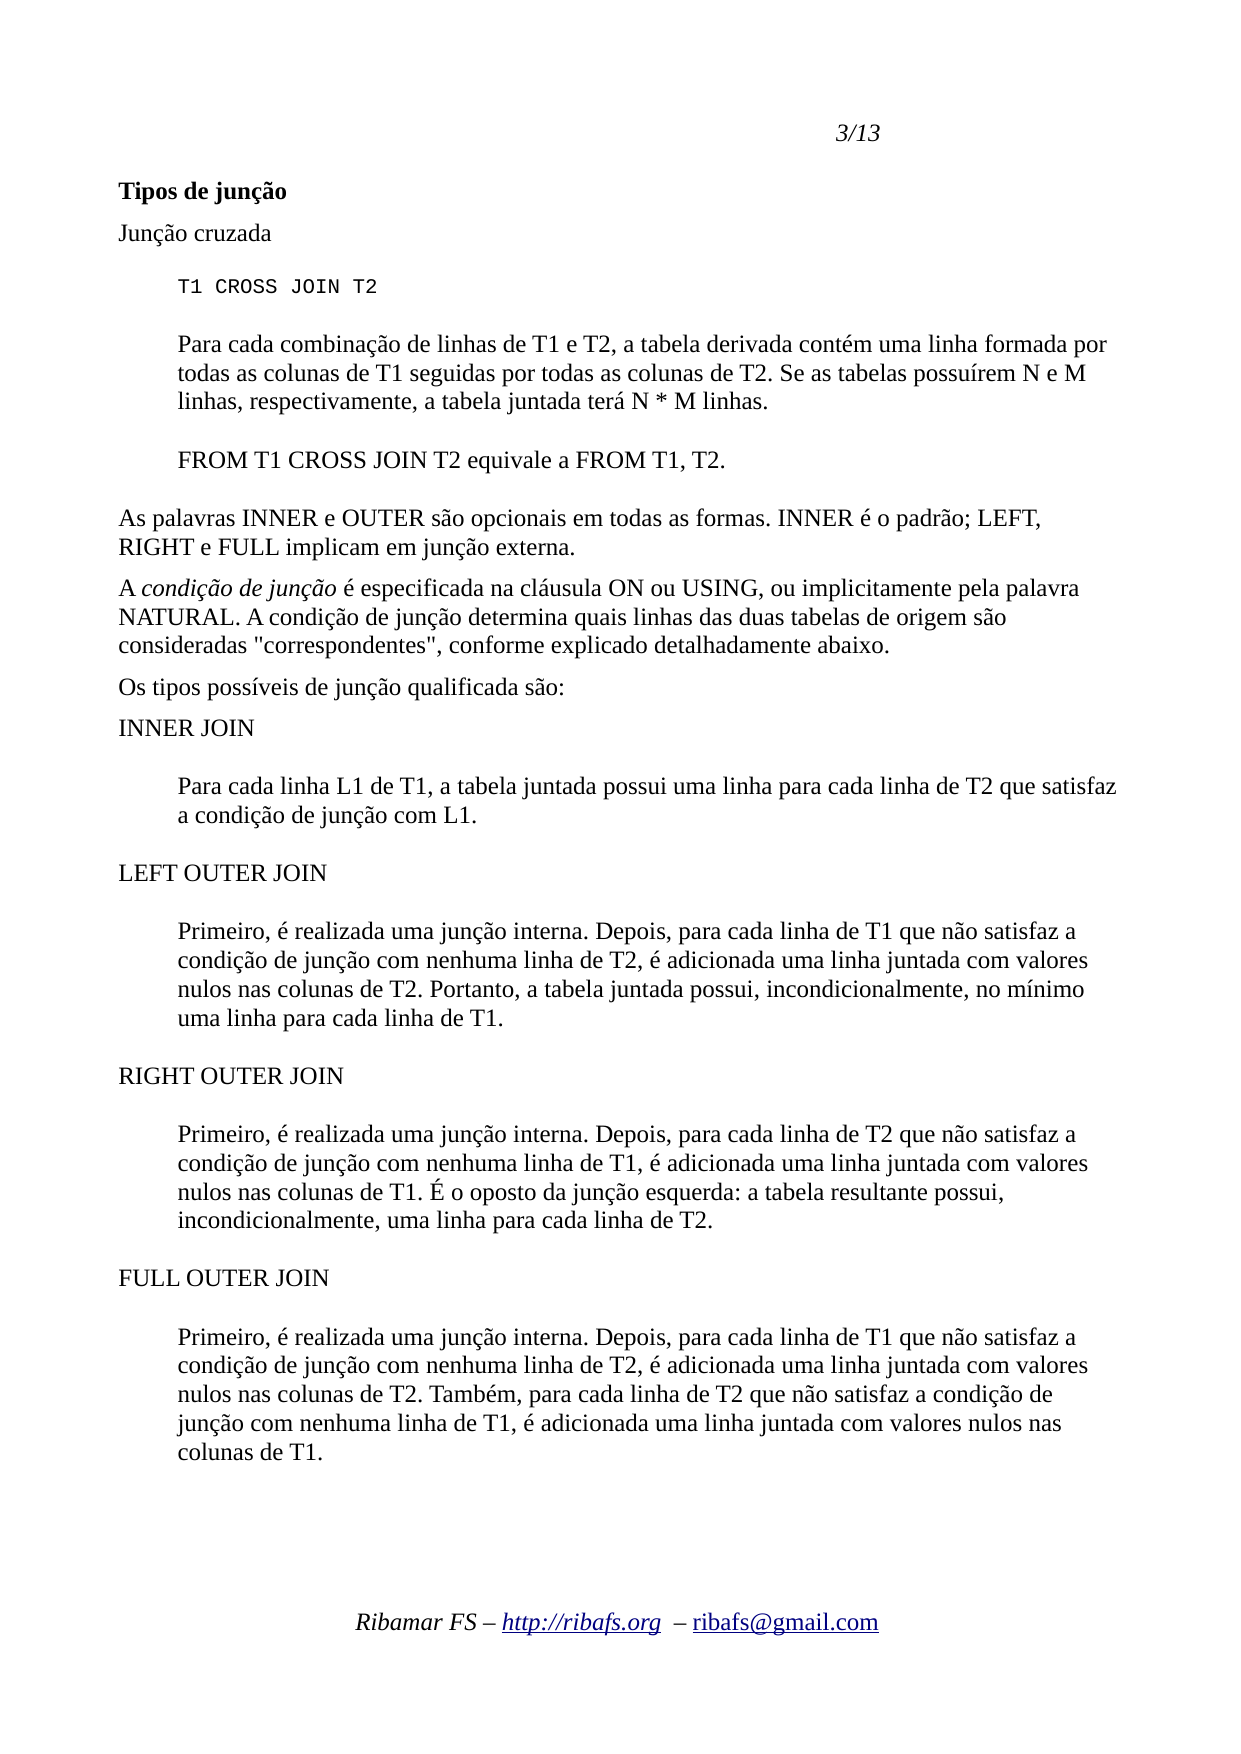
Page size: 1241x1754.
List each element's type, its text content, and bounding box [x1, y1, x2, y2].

text Tipos de junção [118, 176, 1122, 205]
subtitle INNER JOIN [118, 713, 1122, 742]
text T1 CROSS JOIN T2 [177, 276, 1122, 299]
text Os tipos possíveis de junção qualificada são: [118, 672, 1122, 700]
list Para cada combinação de linhas de T1 e T2, a tabela derivada contém uma linha formada por todas as colunas de T1 seguidas por todas as colunas de T2. Se as tabelas possuírem N e M linhas, respectivamente, a tabela juntada terá N * M linhas. [177, 329, 1122, 415]
list Primeiro, é realizada uma junção interna. Depois, para cada linha de T1 que não satisfaz a condição de junção com nenhuma linha de T2, é adicionada uma linha juntada com valores nulos nas colunas de T2. Portanto, a tabela juntada possui, incondicionalmente, no mínimo uma linha para cada linha de T1. [177, 916, 1122, 1031]
subtitle Junção cruzada [118, 218, 1122, 246]
subtitle FULL OUTER JOIN [118, 1263, 1122, 1292]
list FROM T1 CROSS JOIN T2 equivale a FROM T1, T2. [177, 445, 1122, 473]
list Primeiro, é realizada uma junção interna. Depois, para cada linha de T2 que não satisfaz a condição de junção com nenhuma linha de T1, é adicionada uma linha juntada com valores nulos nas colunas de T1. É o oposto da junção esquerda: a tabela resultante possui, incondicionalmente, uma linha para cada linha de T2. [177, 1119, 1122, 1234]
text A condição de junção é especificada na cláusula ON ou USING, ou implicitamente pela palavra NATURAL. A condição de junção determina quais linhas das duas tabelas de origem são consideradas "correspondentes", conforme explicado detalhadamente abaixo. [118, 573, 1122, 659]
list Para cada linha L1 de T1, a tabela juntada possui uma linha para cada linha de T2 que satisfaz a condição de junção com L1. [177, 771, 1122, 829]
subtitle LEFT OUTER JOIN [118, 858, 1122, 887]
list Primeiro, é realizada uma junção interna. Depois, para cada linha de T1 que não satisfaz a condição de junção com nenhuma linha de T2, é adicionada uma linha juntada com valores nulos nas colunas de T2. Também, para cada linha de T2 que não satisfaz a condição de junção com nenhuma linha de T1, é adicionada uma linha juntada com valores nulos nas colunas de T1. [177, 1322, 1122, 1466]
subtitle RIGHT OUTER JOIN [118, 1061, 1122, 1089]
text As palavras INNER e OUTER são opcionais em todas as formas. INNER é o padrão; LEFT, RIGHT e FULL implicam em junção externa. [118, 503, 1122, 560]
